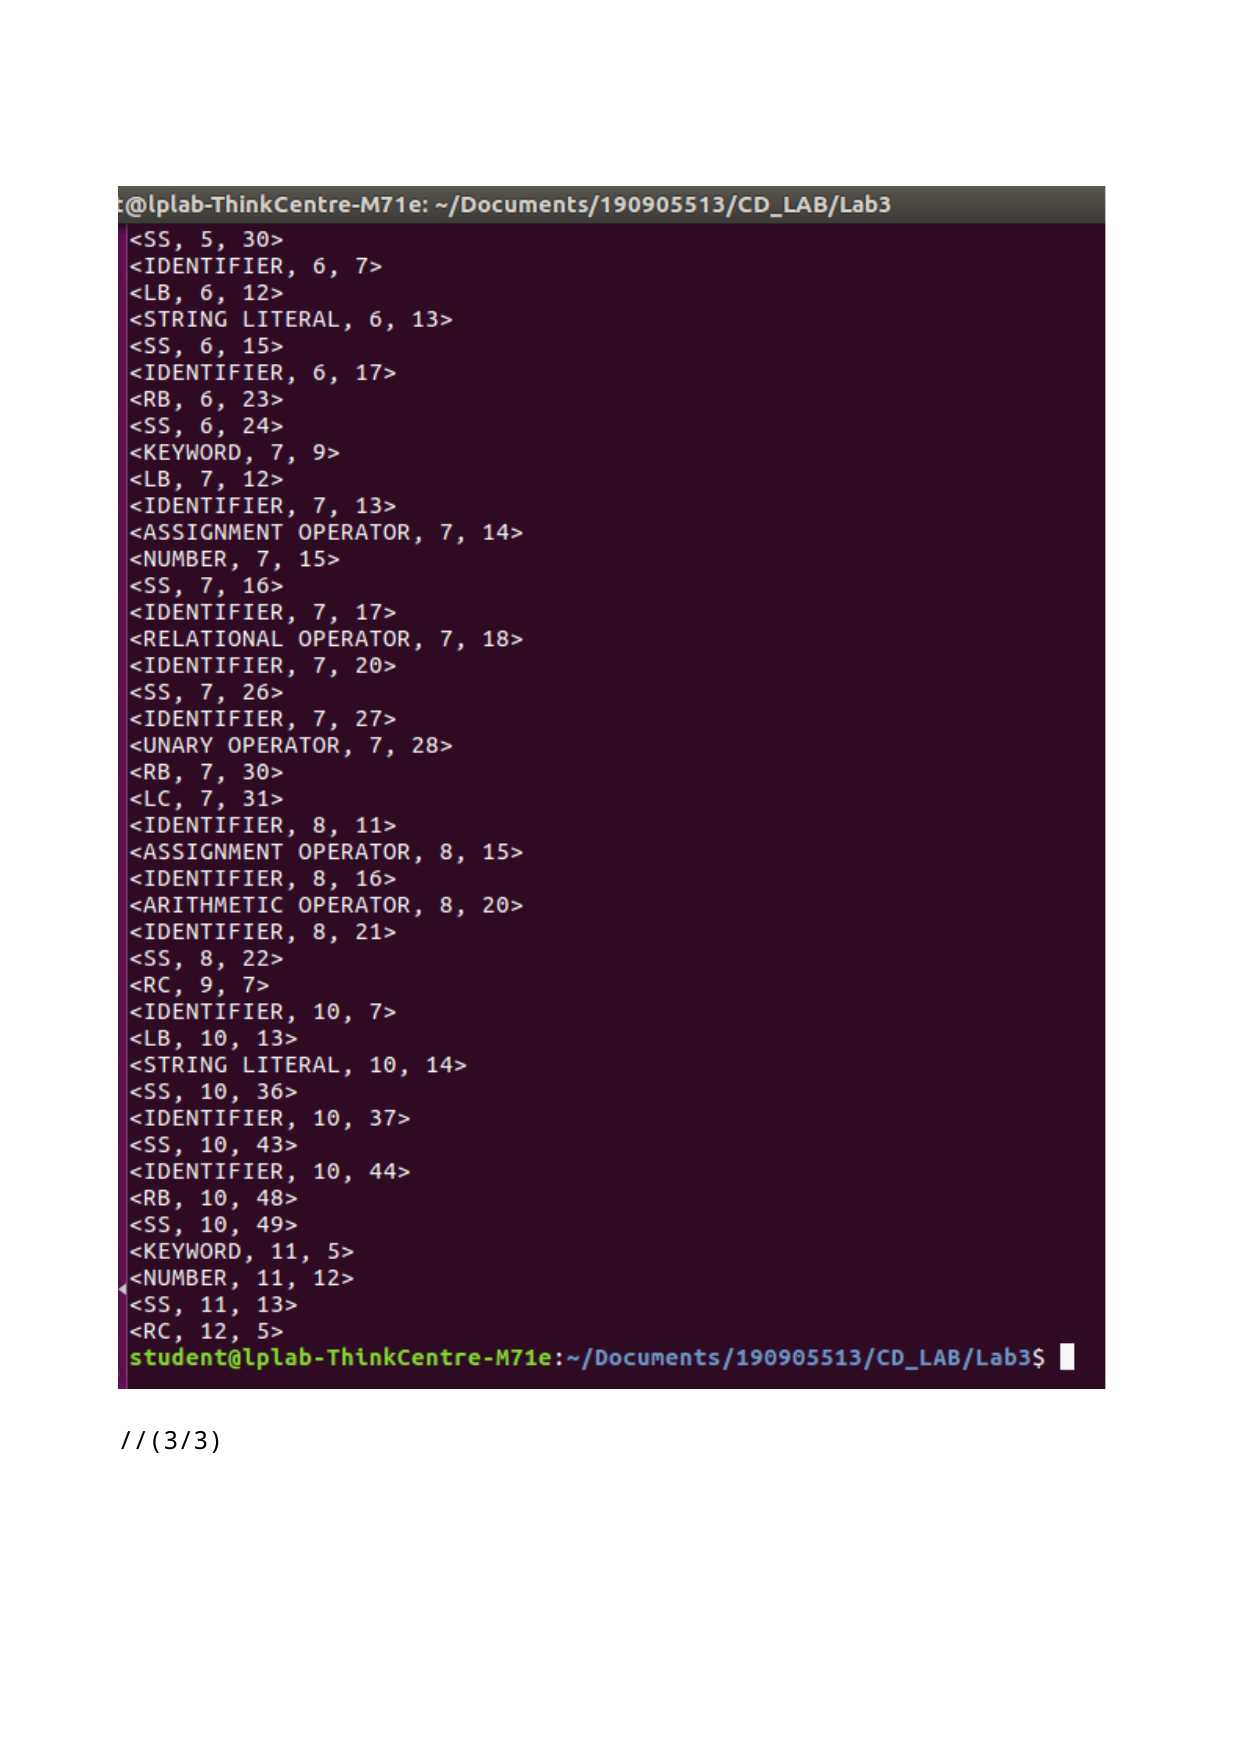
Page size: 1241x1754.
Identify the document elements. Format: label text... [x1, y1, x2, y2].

text //(3/3) [118, 1423, 1122, 1457]
picture [118, 186, 376, 1389]
